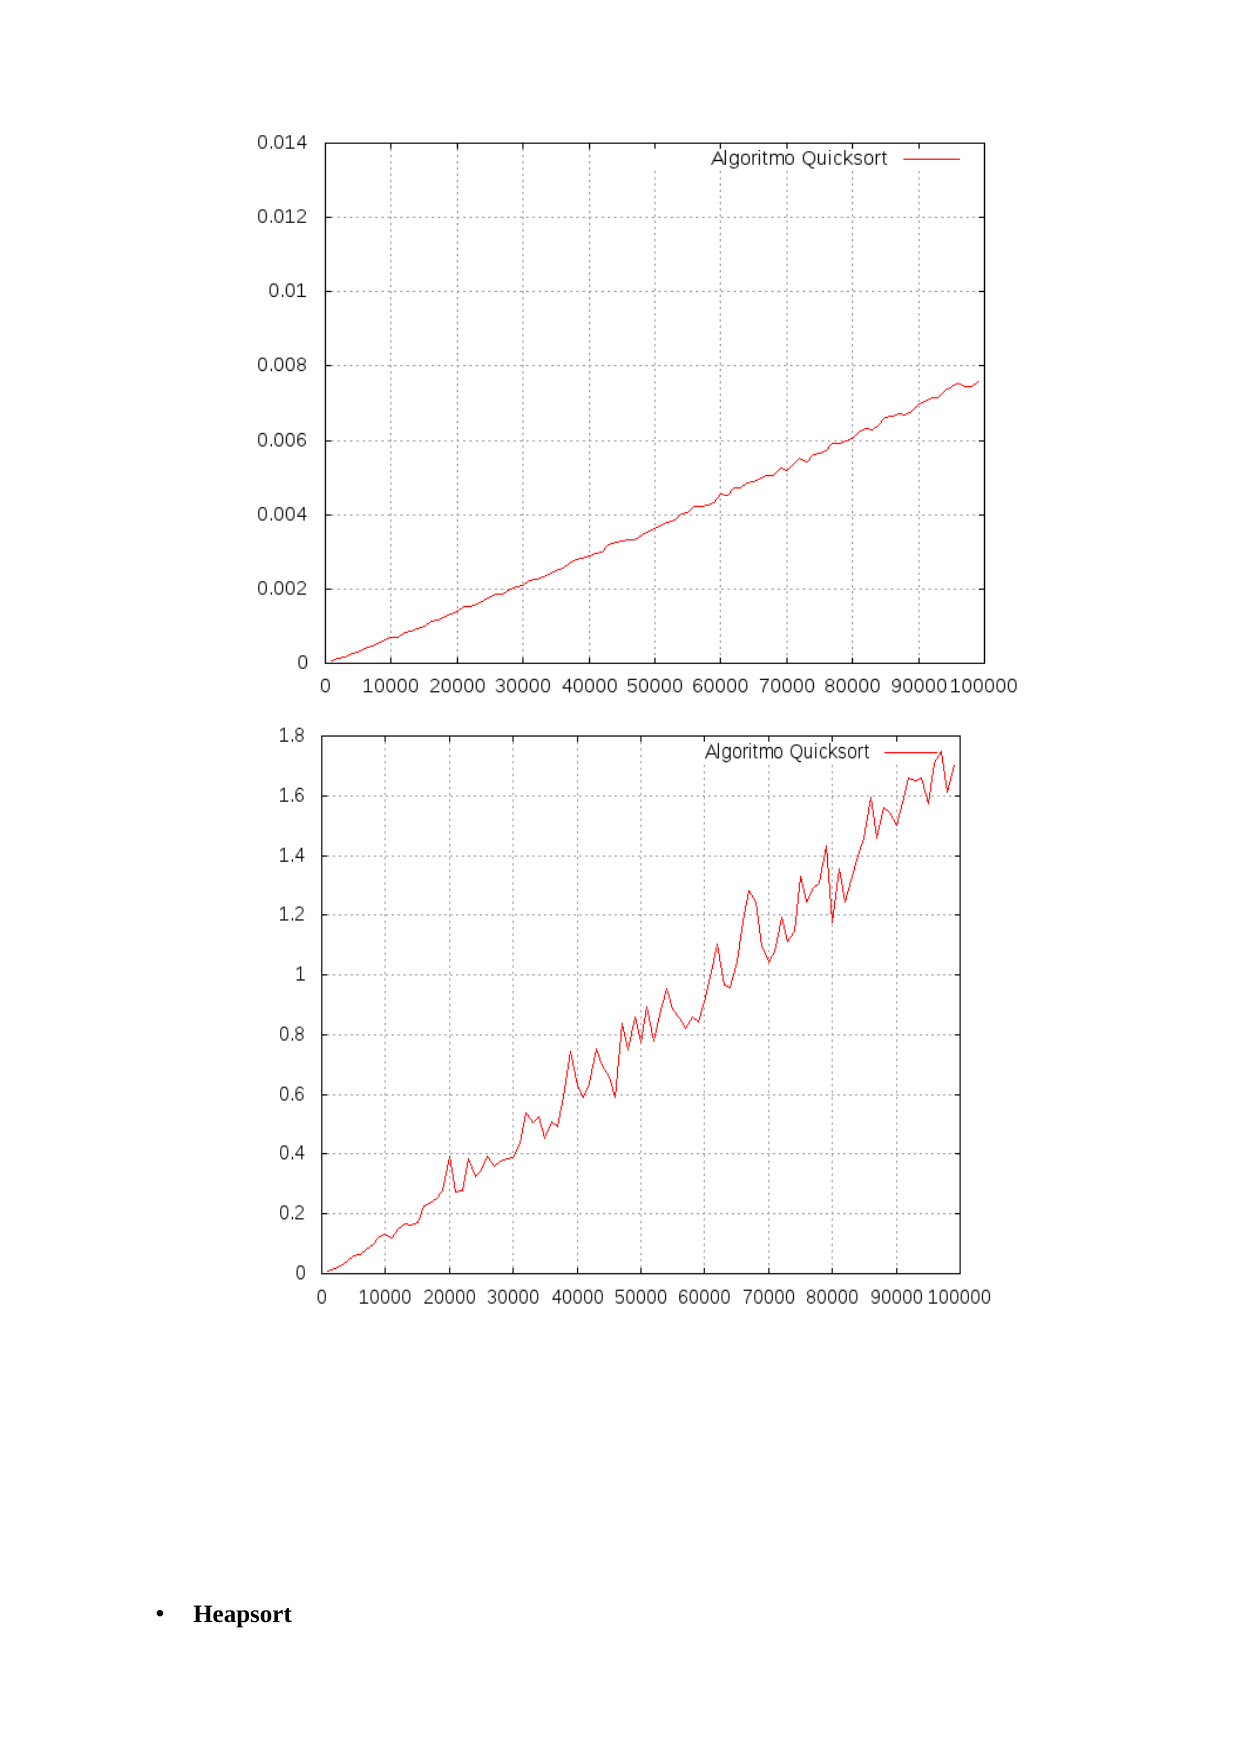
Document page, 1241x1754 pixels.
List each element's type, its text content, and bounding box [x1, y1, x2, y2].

picture [218, 118, 1023, 1323]
list Heapsort [156, 1599, 1122, 1628]
